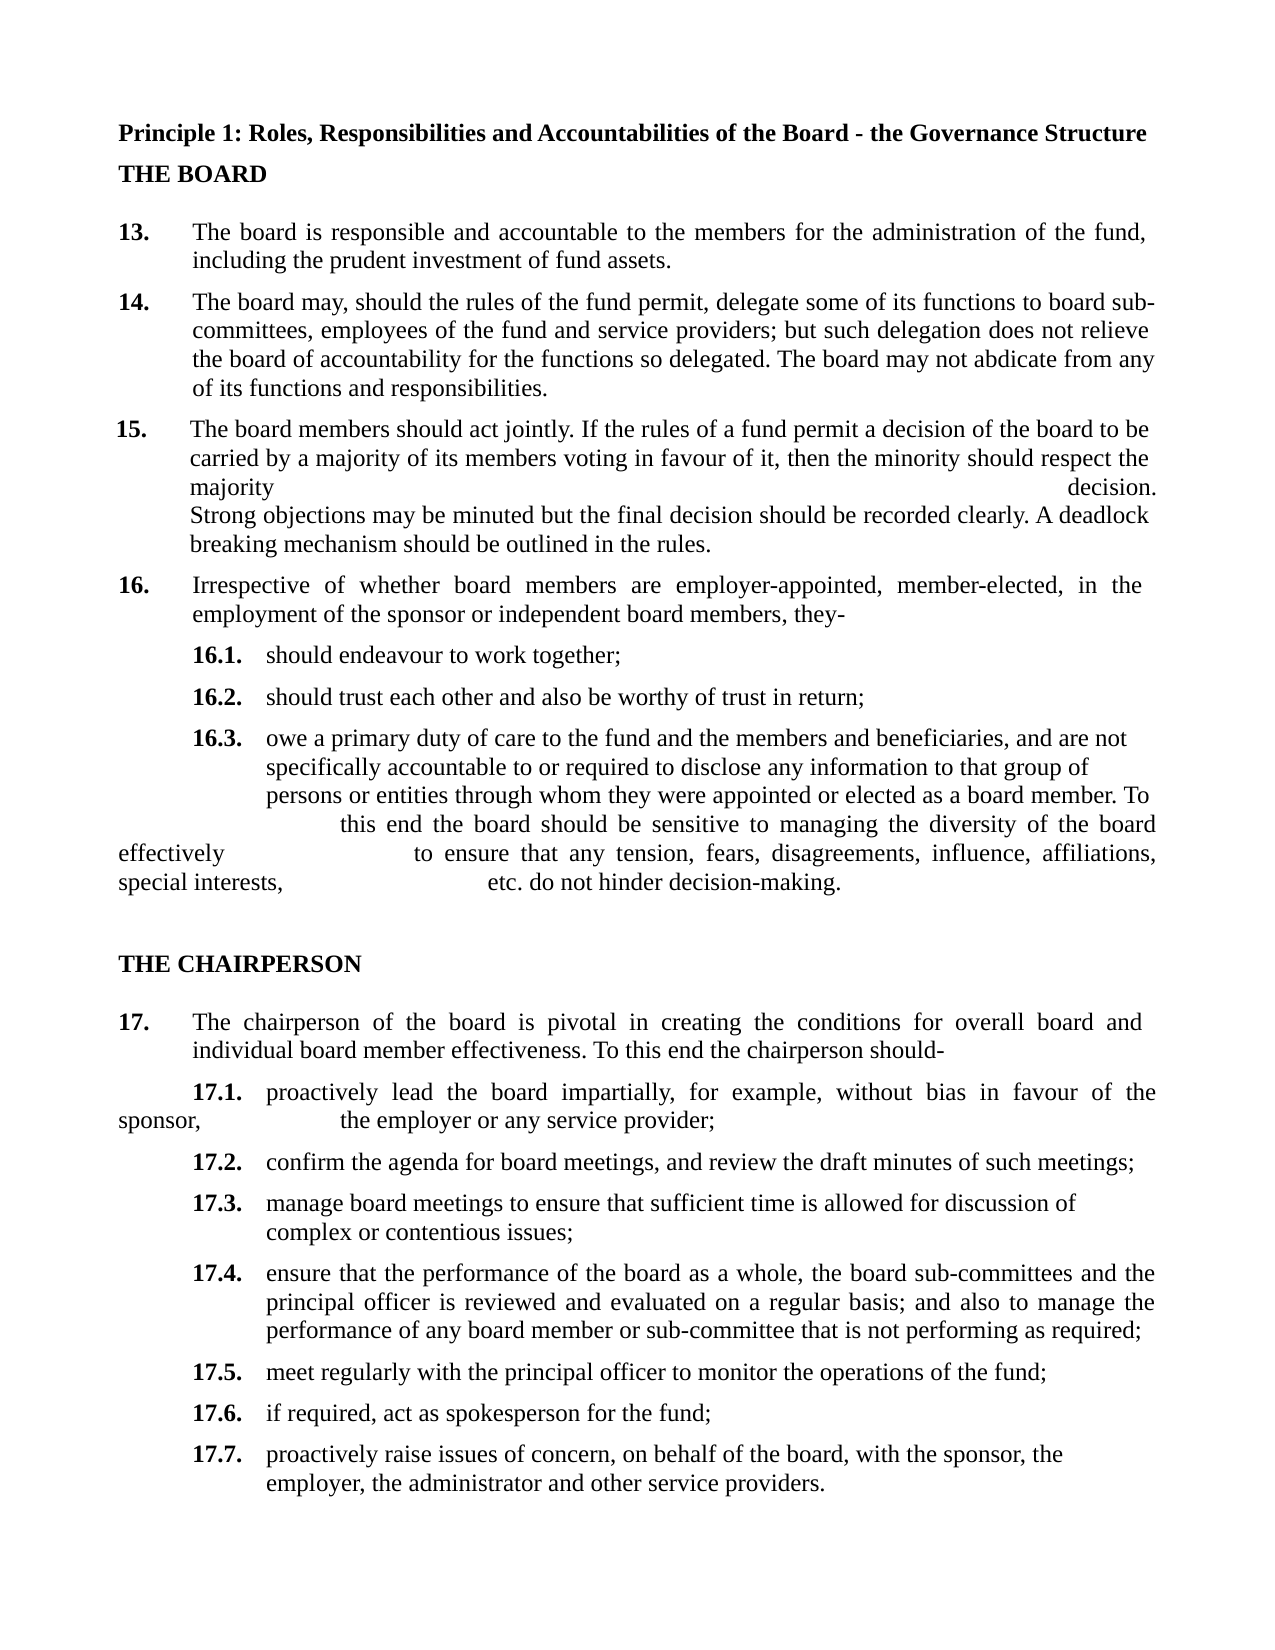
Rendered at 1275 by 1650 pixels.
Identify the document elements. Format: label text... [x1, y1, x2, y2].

text 17.6. if required, act as spokesperson for the fund; [118, 1398, 1157, 1427]
text THE CHAIRPERSON [118, 949, 1157, 978]
text 15. The board members should act jointly. If the rules of a fund permit a decision of the board to be carried by a majority of its members voting in favour of it, then the minority should respect the majority decision. Strong objections may be minuted but the final decision should be recorded clearly. A deadlock breaking mechanism should be outlined in the rules. [116, 414, 1157, 558]
text 14. The board may, should the rules of the fund permit, delegate some of its functions to board sub- committees, employees of the fund and service providers; but such delegation does not relieve the board of accountability for the functions so delegated. The board may not abdicate from any of its functions and responsibilities. [118, 287, 1157, 402]
text 17. The chairperson of the board is pivotal in creating the conditions for overall board and individual board member effectiveness. To this end the chairperson should- [118, 1007, 1157, 1064]
text 16.1. should endeavour to work together; [118, 641, 1157, 669]
text 16.3. owe a primary duty of care to the fund and the members and beneficiaries, and are not specifically accountable to or required to disclose any information to that group of persons or entities through whom they were appointed or elected as a board member. To this end the board should be sensitive to managing the diversity of the board effectively to ensure that any tension, fears, disagreements, influence, affiliations, special interests, etc. do not hinder decision-making. [118, 723, 1157, 896]
text 17.1. proactively lead the board impartially, for example, without bias in favour of the sponsor, the employer or any service provider; [118, 1077, 1157, 1134]
text 17.3. manage board meetings to ensure that sufficient time is allowed for discussion of complex or contentious issues; [118, 1188, 1157, 1246]
text 17.5. meet regularly with the principal officer to monitor the operations of the fund; [118, 1357, 1157, 1386]
text THE BOARD [118, 159, 1157, 188]
text 17.7. proactively raise issues of concern, on behalf of the board, with the sponsor, the employer, the administrator and other service providers. [118, 1439, 1157, 1497]
text 17.4. ensure that the performance of the board as a whole, the board sub-committees and the principal officer is reviewed and evaluated on a regular basis; and also to manage the performance of any board member or sub-committee that is not performing as required; [118, 1258, 1157, 1344]
text Principle 1: Roles, Responsibilities and Accountabilities of the Board - the Governance Structure [118, 118, 1157, 147]
text 16.2. should trust each other and also be worthy of trust in return; [118, 682, 1157, 711]
text 13. The board is responsible and accountable to the members for the administration of the fund, including the prudent investment of fund assets. [118, 217, 1157, 274]
text 17.2. confirm the agenda for board meetings, and review the draft minutes of such meetings; [118, 1147, 1157, 1176]
list 16. Irrespective of whether board members are employer-appointed, member-elected, in the employment of the sponsor or independent board members, they- [118, 571, 1157, 628]
